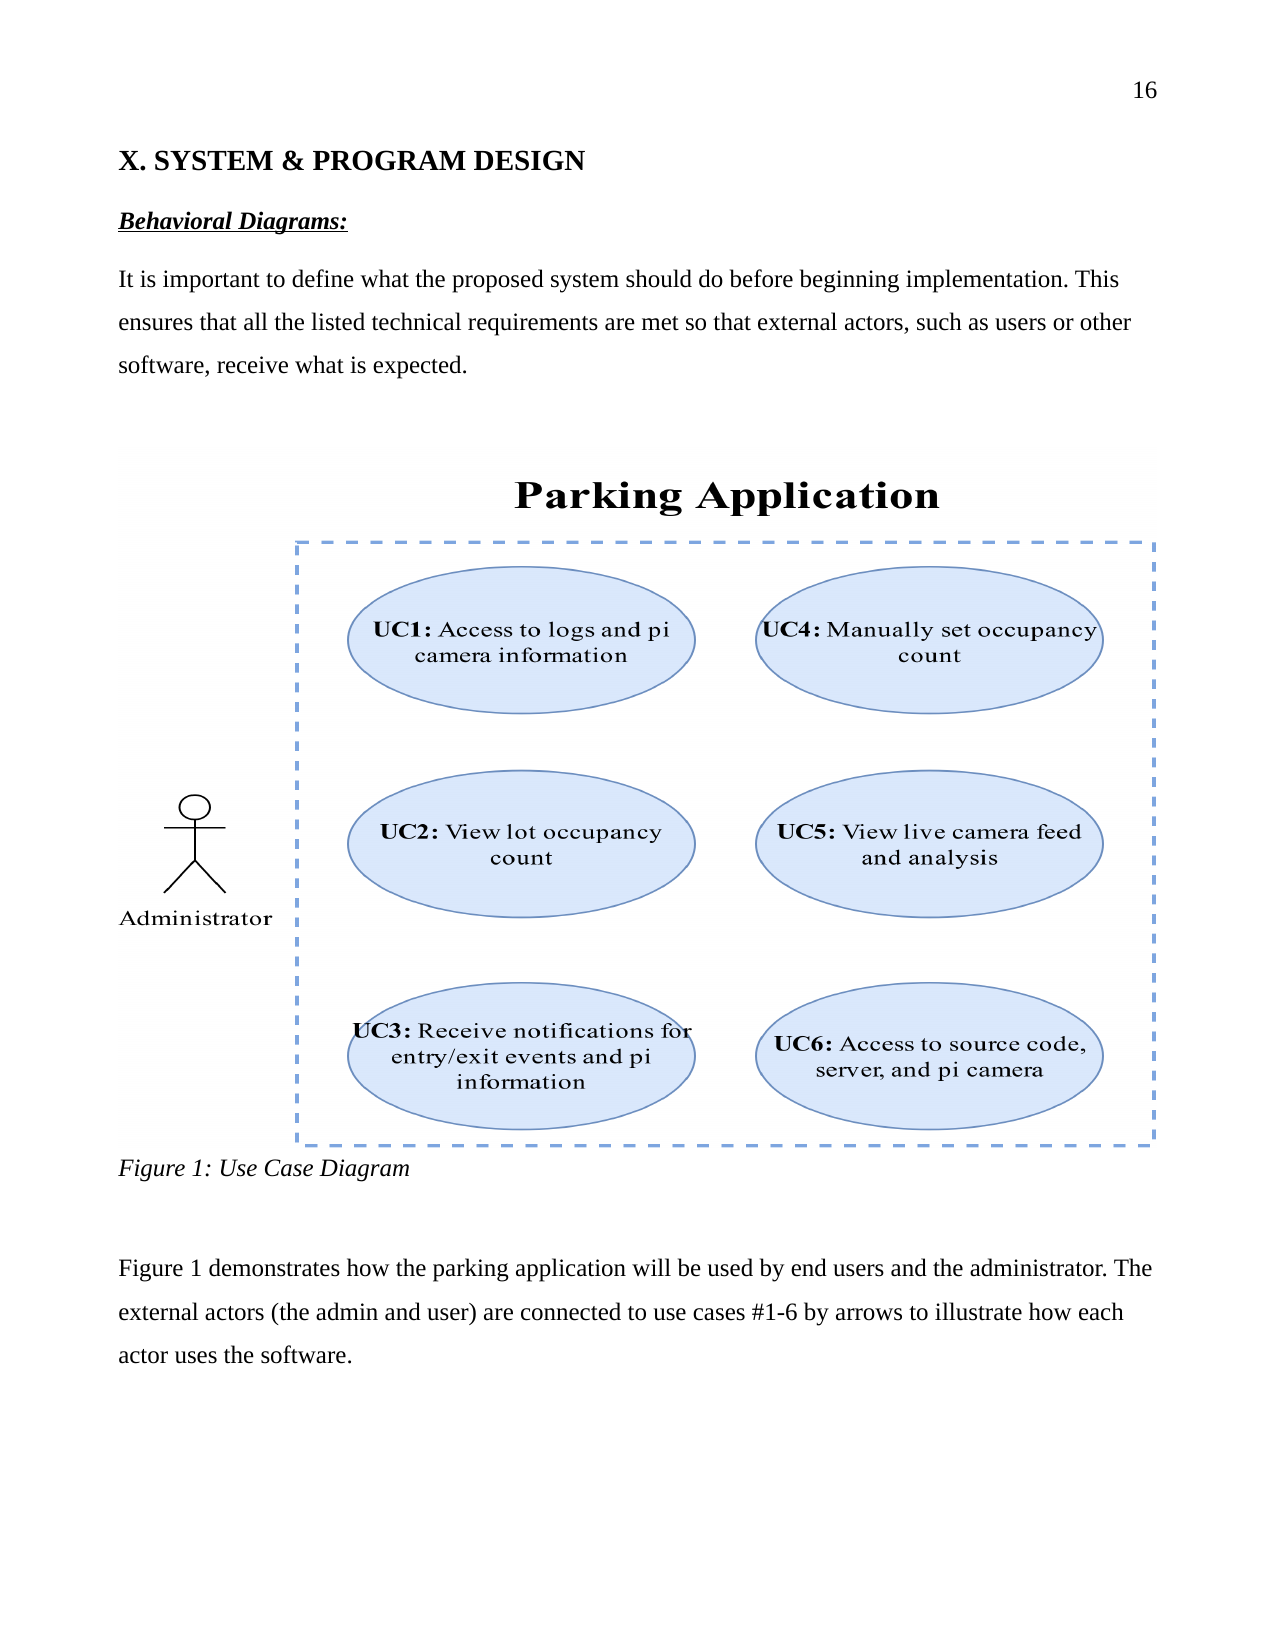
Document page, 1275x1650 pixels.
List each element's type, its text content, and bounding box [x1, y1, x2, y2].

text Figure 1 demonstrates how the parking application will be used by end users and the administrator. The external actors (the admin and user) are connected to use cases #1-6 by arrows to illustrate how each actor uses the software. [118, 1253, 1157, 1368]
text Behavioral Diagrams: [118, 206, 1157, 235]
picture [118, 445, 1157, 1148]
text Figure 1: Use Case Diagram [118, 1148, 1157, 1181]
subtitle X. SYSTEM & PROGRAM DESIGN [118, 143, 1157, 177]
text It is important to define what the proposed system should do before beginning implementation. This ensures that all the listed technical requirements are met so that external actors, such as users or other software, receive what is expected. [118, 264, 1157, 379]
